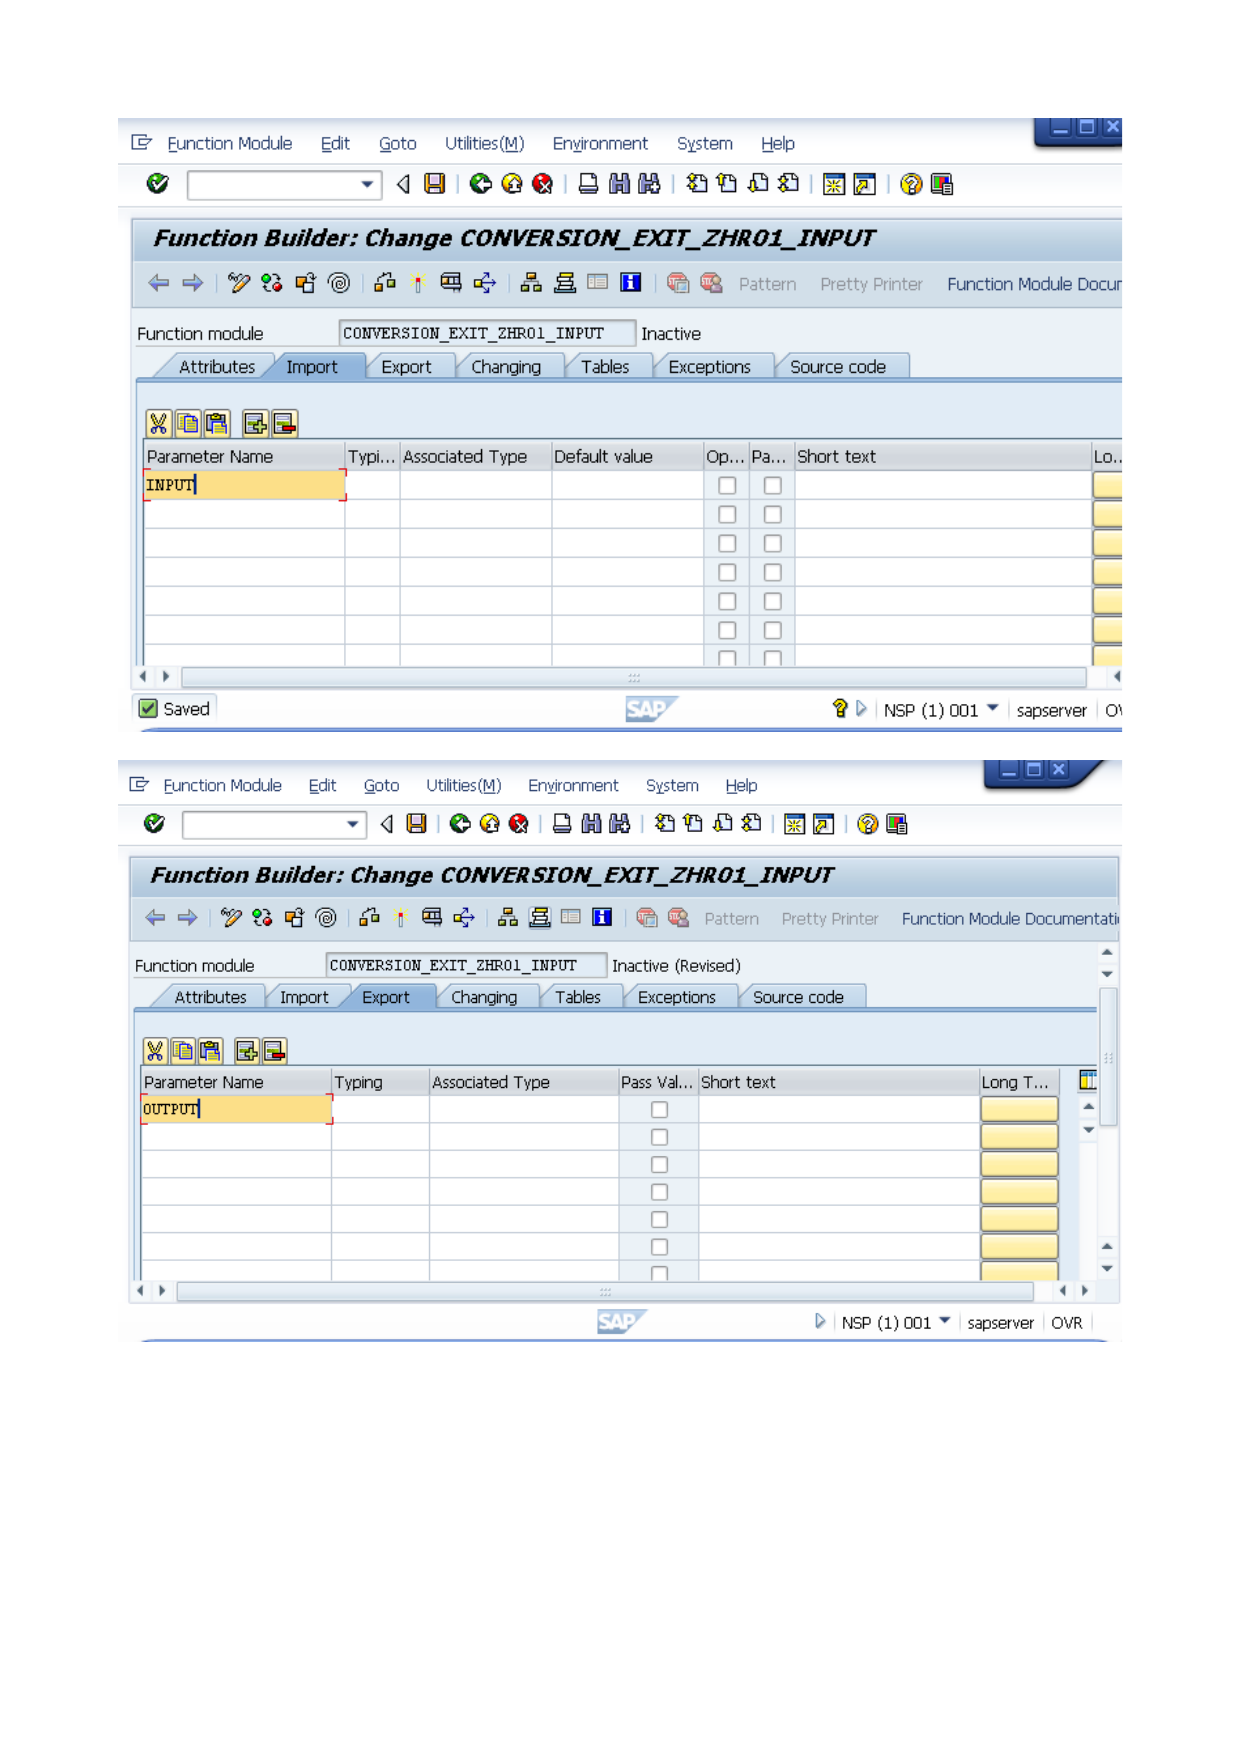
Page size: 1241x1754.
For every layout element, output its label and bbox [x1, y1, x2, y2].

picture [118, 118, 1123, 732]
picture [118, 760, 1123, 1342]
